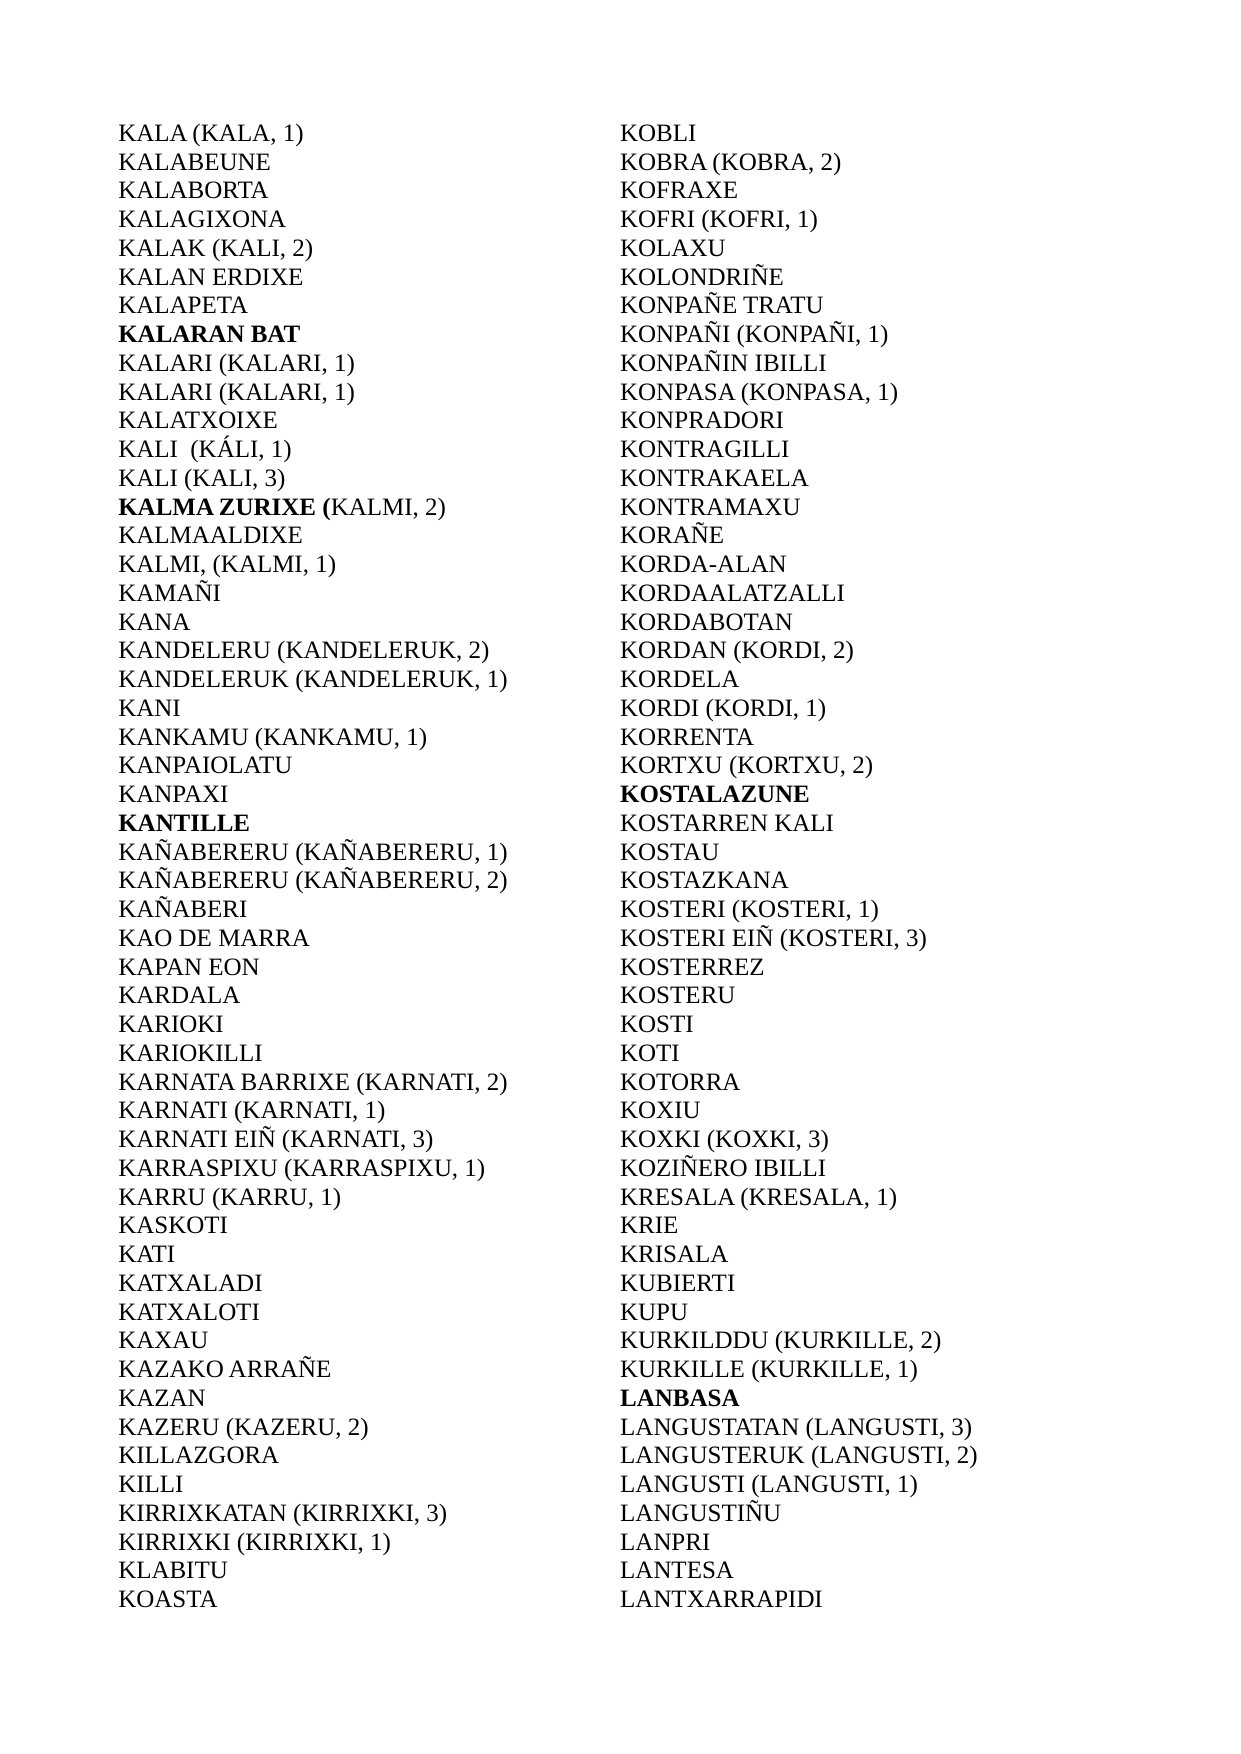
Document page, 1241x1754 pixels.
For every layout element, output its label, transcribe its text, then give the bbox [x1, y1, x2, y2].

text KOBLI [620, 118, 1122, 147]
text KALABORTA [118, 176, 620, 204]
text KALA (KALA, 1) [118, 118, 620, 147]
text KARNATI EIÑ (KARNATI, 3) [118, 1124, 620, 1153]
text KALARI (KALARI, 1) [118, 377, 620, 406]
text KARNATI (KARNATI, 1) [118, 1096, 620, 1124]
text KONPAÑE TRATU [620, 291, 1122, 319]
text KOSTAZKANA [620, 866, 1122, 894]
text KALABEUNE [118, 147, 620, 176]
text KOSTERI EIÑ (KOSTERI, 3) [620, 923, 1122, 952]
text KAXAU [118, 1326, 620, 1354]
text KORRENTA [620, 722, 1122, 751]
text KUPU [620, 1297, 1122, 1326]
text KOSTAU [620, 837, 1122, 866]
text LANTESA [620, 1556, 1122, 1584]
text KOSTERI (KOSTERI, 1) [620, 894, 1122, 923]
text KATXALADI [118, 1268, 620, 1297]
text KORDI (KORDI, 1) [620, 693, 1122, 722]
text KOSTI [620, 1009, 1122, 1038]
text KALARAN BAT [118, 319, 620, 348]
text KALMA ZURIXE (KALMI, 2) [118, 492, 620, 521]
text KARDALA [118, 981, 620, 1009]
text KALATXOIXE [118, 406, 620, 434]
text KANTILLE [118, 808, 620, 837]
text KANPAXI [118, 779, 620, 808]
text KORDAALATZALLI [620, 578, 1122, 607]
text KATI [118, 1239, 620, 1268]
text KORAÑE [620, 521, 1122, 549]
text LANPRI [620, 1527, 1122, 1556]
text KAÑABERERU (KAÑABERERU, 1) [118, 837, 620, 866]
text KONTRAMAXU [620, 492, 1122, 521]
text KOFRAXE [620, 176, 1122, 204]
text KALMI, (KALMI, 1) [118, 549, 620, 578]
text KOFRI (KOFRI, 1) [620, 204, 1122, 233]
text KALARI (KALARI, 1) [118, 348, 620, 377]
text LANGUSTATAN (LANGUSTI, 3) [620, 1412, 1122, 1441]
text KOLONDRIÑE [620, 262, 1122, 291]
text KALMAALDIXE [118, 521, 620, 549]
text KAZAN [118, 1383, 620, 1412]
text KOSTERREZ [620, 952, 1122, 981]
text KANDELERU (KANDELERUK, 2) [118, 636, 620, 664]
text KUBIERTI [620, 1268, 1122, 1297]
text KAÑABERERU (KAÑABERERU, 2) [118, 866, 620, 894]
text KAPAN EON [118, 952, 620, 981]
text KURKILDDU (KURKILLE, 2) [620, 1326, 1122, 1354]
text KANPAIOLATU [118, 751, 620, 779]
text KOXKI (KOXKI, 3) [620, 1124, 1122, 1153]
text KALAPETA [118, 291, 620, 319]
text KALI (KALI, 3) [118, 463, 620, 492]
text KARRASPIXU (KARRASPIXU, 1) [118, 1153, 620, 1182]
text KOTORRA [620, 1067, 1122, 1096]
subtitle KANI [118, 693, 620, 722]
text KORTXU (KORTXU, 2) [620, 751, 1122, 779]
text KARRU (KARRU, 1) [118, 1182, 620, 1211]
text KANA [118, 607, 620, 636]
text KRIE [620, 1211, 1122, 1239]
text KAO DE MARRA [118, 923, 620, 952]
text LANGUSTI (LANGUSTI, 1) [620, 1469, 1122, 1498]
text KOSTERU [620, 981, 1122, 1009]
text KAZAKO ARRAÑE [118, 1354, 620, 1383]
text KORDELA [620, 664, 1122, 693]
text KONPAÑIN IBILLI [620, 348, 1122, 377]
text KOLAXU [620, 233, 1122, 262]
text KARIOKI [118, 1009, 620, 1038]
text KARIOKILLI [118, 1038, 620, 1067]
text KILLAZGORA [118, 1441, 620, 1469]
text KONPASA (KONPASA, 1) [620, 377, 1122, 406]
text KOXIU [620, 1096, 1122, 1124]
text LANTXARRAPIDI [620, 1584, 1122, 1613]
text KONPRADORI [620, 406, 1122, 434]
text LANGUSTIÑU [620, 1498, 1122, 1527]
text KOSTALAZUNE [620, 779, 1122, 808]
text KIRRIXKATAN (KIRRIXKI, 3) [118, 1498, 620, 1527]
text KRESALA (KRESALA, 1) [620, 1182, 1122, 1211]
text KORDAN (KORDI, 2) [620, 636, 1122, 664]
text KATXALOTI [118, 1297, 620, 1326]
text KLABITU [118, 1556, 620, 1584]
text KOBRA (KOBRA, 2) [620, 147, 1122, 176]
text KALAN ERDIXE [118, 262, 620, 291]
text KALAK (KALI, 2) [118, 233, 620, 262]
text KAZERU (KAZERU, 2) [118, 1412, 620, 1441]
text KAMAÑI [118, 578, 620, 607]
text KASKOTI [118, 1211, 620, 1239]
text KOSTARREN KALI [620, 808, 1122, 837]
text KOTI [620, 1038, 1122, 1067]
text KAÑABERI [118, 894, 620, 923]
text KORDA-ALAN [620, 549, 1122, 578]
text KONTRAGILLI [620, 434, 1122, 463]
text KRISALA [620, 1239, 1122, 1268]
text KIRRIXKI (KIRRIXKI, 1) [118, 1527, 620, 1556]
text LANBASA [620, 1383, 1122, 1412]
text KORDABOTAN [620, 607, 1122, 636]
subtitle KILLI [118, 1469, 620, 1498]
text KOASTA [118, 1584, 620, 1613]
text LANGUSTERUK (LANGUSTI, 2) [620, 1441, 1122, 1469]
text KARNATA BARRIXE (KARNATI, 2) [118, 1067, 620, 1096]
text KONPAÑI (KONPAÑI, 1) [620, 319, 1122, 348]
text KONTRAKAELA [620, 463, 1122, 492]
text KANDELERUK (KANDELERUK, 1) [118, 664, 620, 693]
text KALI (KÁLI, 1) [118, 434, 620, 463]
text KURKILLE (KURKILLE, 1) [620, 1354, 1122, 1383]
text KALAGIXONA [118, 204, 620, 233]
text KOZIÑERO IBILLI [620, 1153, 1122, 1182]
text KANKAMU (KANKAMU, 1) [118, 722, 620, 751]
